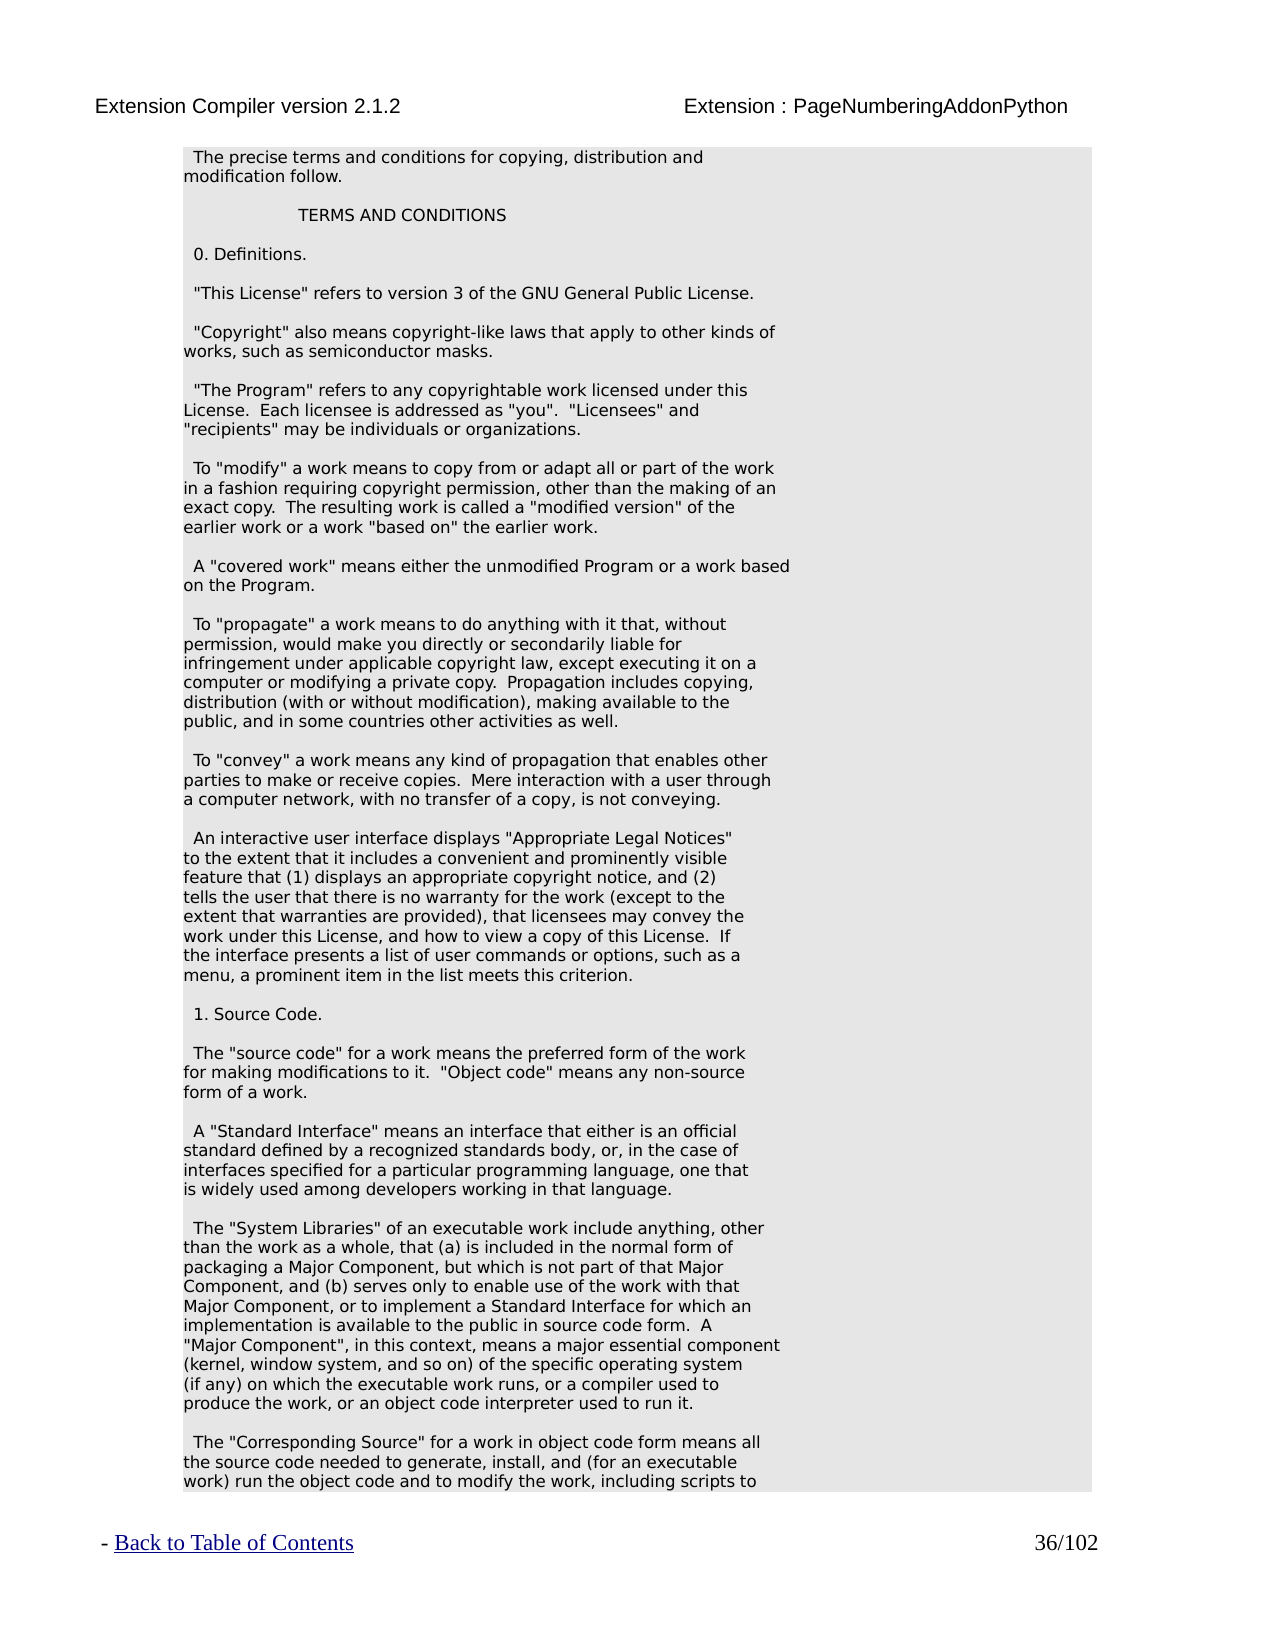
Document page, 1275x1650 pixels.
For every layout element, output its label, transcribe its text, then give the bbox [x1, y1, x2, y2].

text for making modifications to it. "Object code" means any non-source [183, 1063, 1092, 1082]
text To "propagate" a work means to do anything with it that, without [183, 615, 1092, 634]
text interfaces specified for a particular programming language, one that [183, 1160, 1092, 1180]
text tells the user that there is no warranty for the work (except to the [183, 888, 1092, 907]
text exact copy. The resulting work is called a "modified version" of the [183, 498, 1092, 518]
text feature that (1) displays an appropriate copyright notice, and (2) [183, 868, 1092, 888]
text work under this License, and how to view a copy of this License. If [183, 927, 1092, 946]
text The "Corresponding Source" for a work in object code form means all [183, 1433, 1092, 1453]
text A "covered work" means either the unmodified Program or a work based [183, 557, 1092, 576]
text Major Component, or to implement a Standard Interface for which an [183, 1297, 1092, 1316]
text implementation is available to the public in source code form. A [183, 1316, 1092, 1336]
text To "modify" a work means to copy from or adapt all or part of the work [183, 459, 1092, 479]
text (kernel, window system, and so on) of the specific operating system [183, 1355, 1092, 1375]
text modification follow. [183, 167, 1092, 186]
text The precise terms and conditions for copying, distribution and [183, 147, 1092, 167]
text "recipients" may be individuals or organizations. [183, 420, 1092, 440]
text form of a work. [183, 1082, 1092, 1102]
text "Major Component", in this context, means a major essential component [183, 1336, 1092, 1355]
text An interactive user interface displays "Appropriate Legal Notices" [183, 829, 1092, 849]
text "This License" refers to version 3 of the GNU General Public License. [183, 284, 1092, 303]
text 1. Source Code. [183, 1004, 1092, 1024]
text work) run the object code and to modify the work, including scripts to [183, 1472, 1092, 1492]
text to the extent that it includes a convenient and prominently visible [183, 849, 1092, 868]
text infringement under applicable copyright law, except executing it on a [183, 654, 1092, 673]
text The "System Libraries" of an executable work include anything, other [183, 1219, 1092, 1238]
text works, such as semiconductor masks. [183, 342, 1092, 362]
text A "Standard Interface" means an interface that either is an official [183, 1121, 1092, 1141]
text standard defined by a recognized standards body, or, in the case of [183, 1141, 1092, 1160]
text TERMS AND CONDITIONS [183, 206, 1092, 225]
text on the Program. [183, 576, 1092, 596]
text is widely used among developers working in that language. [183, 1180, 1092, 1199]
text public, and in some countries other activities as well. [183, 712, 1092, 732]
text "The Program" refers to any copyrightable work licensed under this [183, 381, 1092, 401]
text The "source code" for a work means the preferred form of the work [183, 1043, 1092, 1063]
text computer or modifying a private copy. Propagation includes copying, [183, 673, 1092, 693]
text produce the work, or an object code interpreter used to run it. [183, 1394, 1092, 1414]
text the interface presents a list of user commands or options, such as a [183, 946, 1092, 966]
text earlier work or a work "based on" the earlier work. [183, 518, 1092, 537]
text permission, would make you directly or secondarily liable for [183, 634, 1092, 654]
text packaging a Major Component, but which is not part of that Major [183, 1258, 1092, 1277]
text extent that warranties are provided), that licensees may convey the [183, 907, 1092, 927]
text parties to make or receive copies. Mere interaction with a user through [183, 771, 1092, 790]
text menu, a prominent item in the list meets this criterion. [183, 966, 1092, 985]
text the source code needed to generate, install, and (for an executable [183, 1453, 1092, 1472]
text Component, and (b) serves only to enable use of the work with that [183, 1277, 1092, 1297]
text License. Each licensee is addressed as "you". "Licensees" and [183, 401, 1092, 420]
text distribution (with or without modification), making available to the [183, 693, 1092, 712]
text (if any) on which the executable work runs, or a compiler used to [183, 1375, 1092, 1394]
text a computer network, with no transfer of a copy, is not conveying. [183, 790, 1092, 810]
text than the work as a whole, that (a) is included in the normal form of [183, 1238, 1092, 1258]
text "Copyright" also means copyright-like laws that apply to other kinds of [183, 323, 1092, 342]
text To "convey" a work means any kind of propagation that enables other [183, 751, 1092, 771]
text in a fashion requiring copyright permission, other than the making of an [183, 479, 1092, 498]
text 0. Definitions. [183, 245, 1092, 264]
